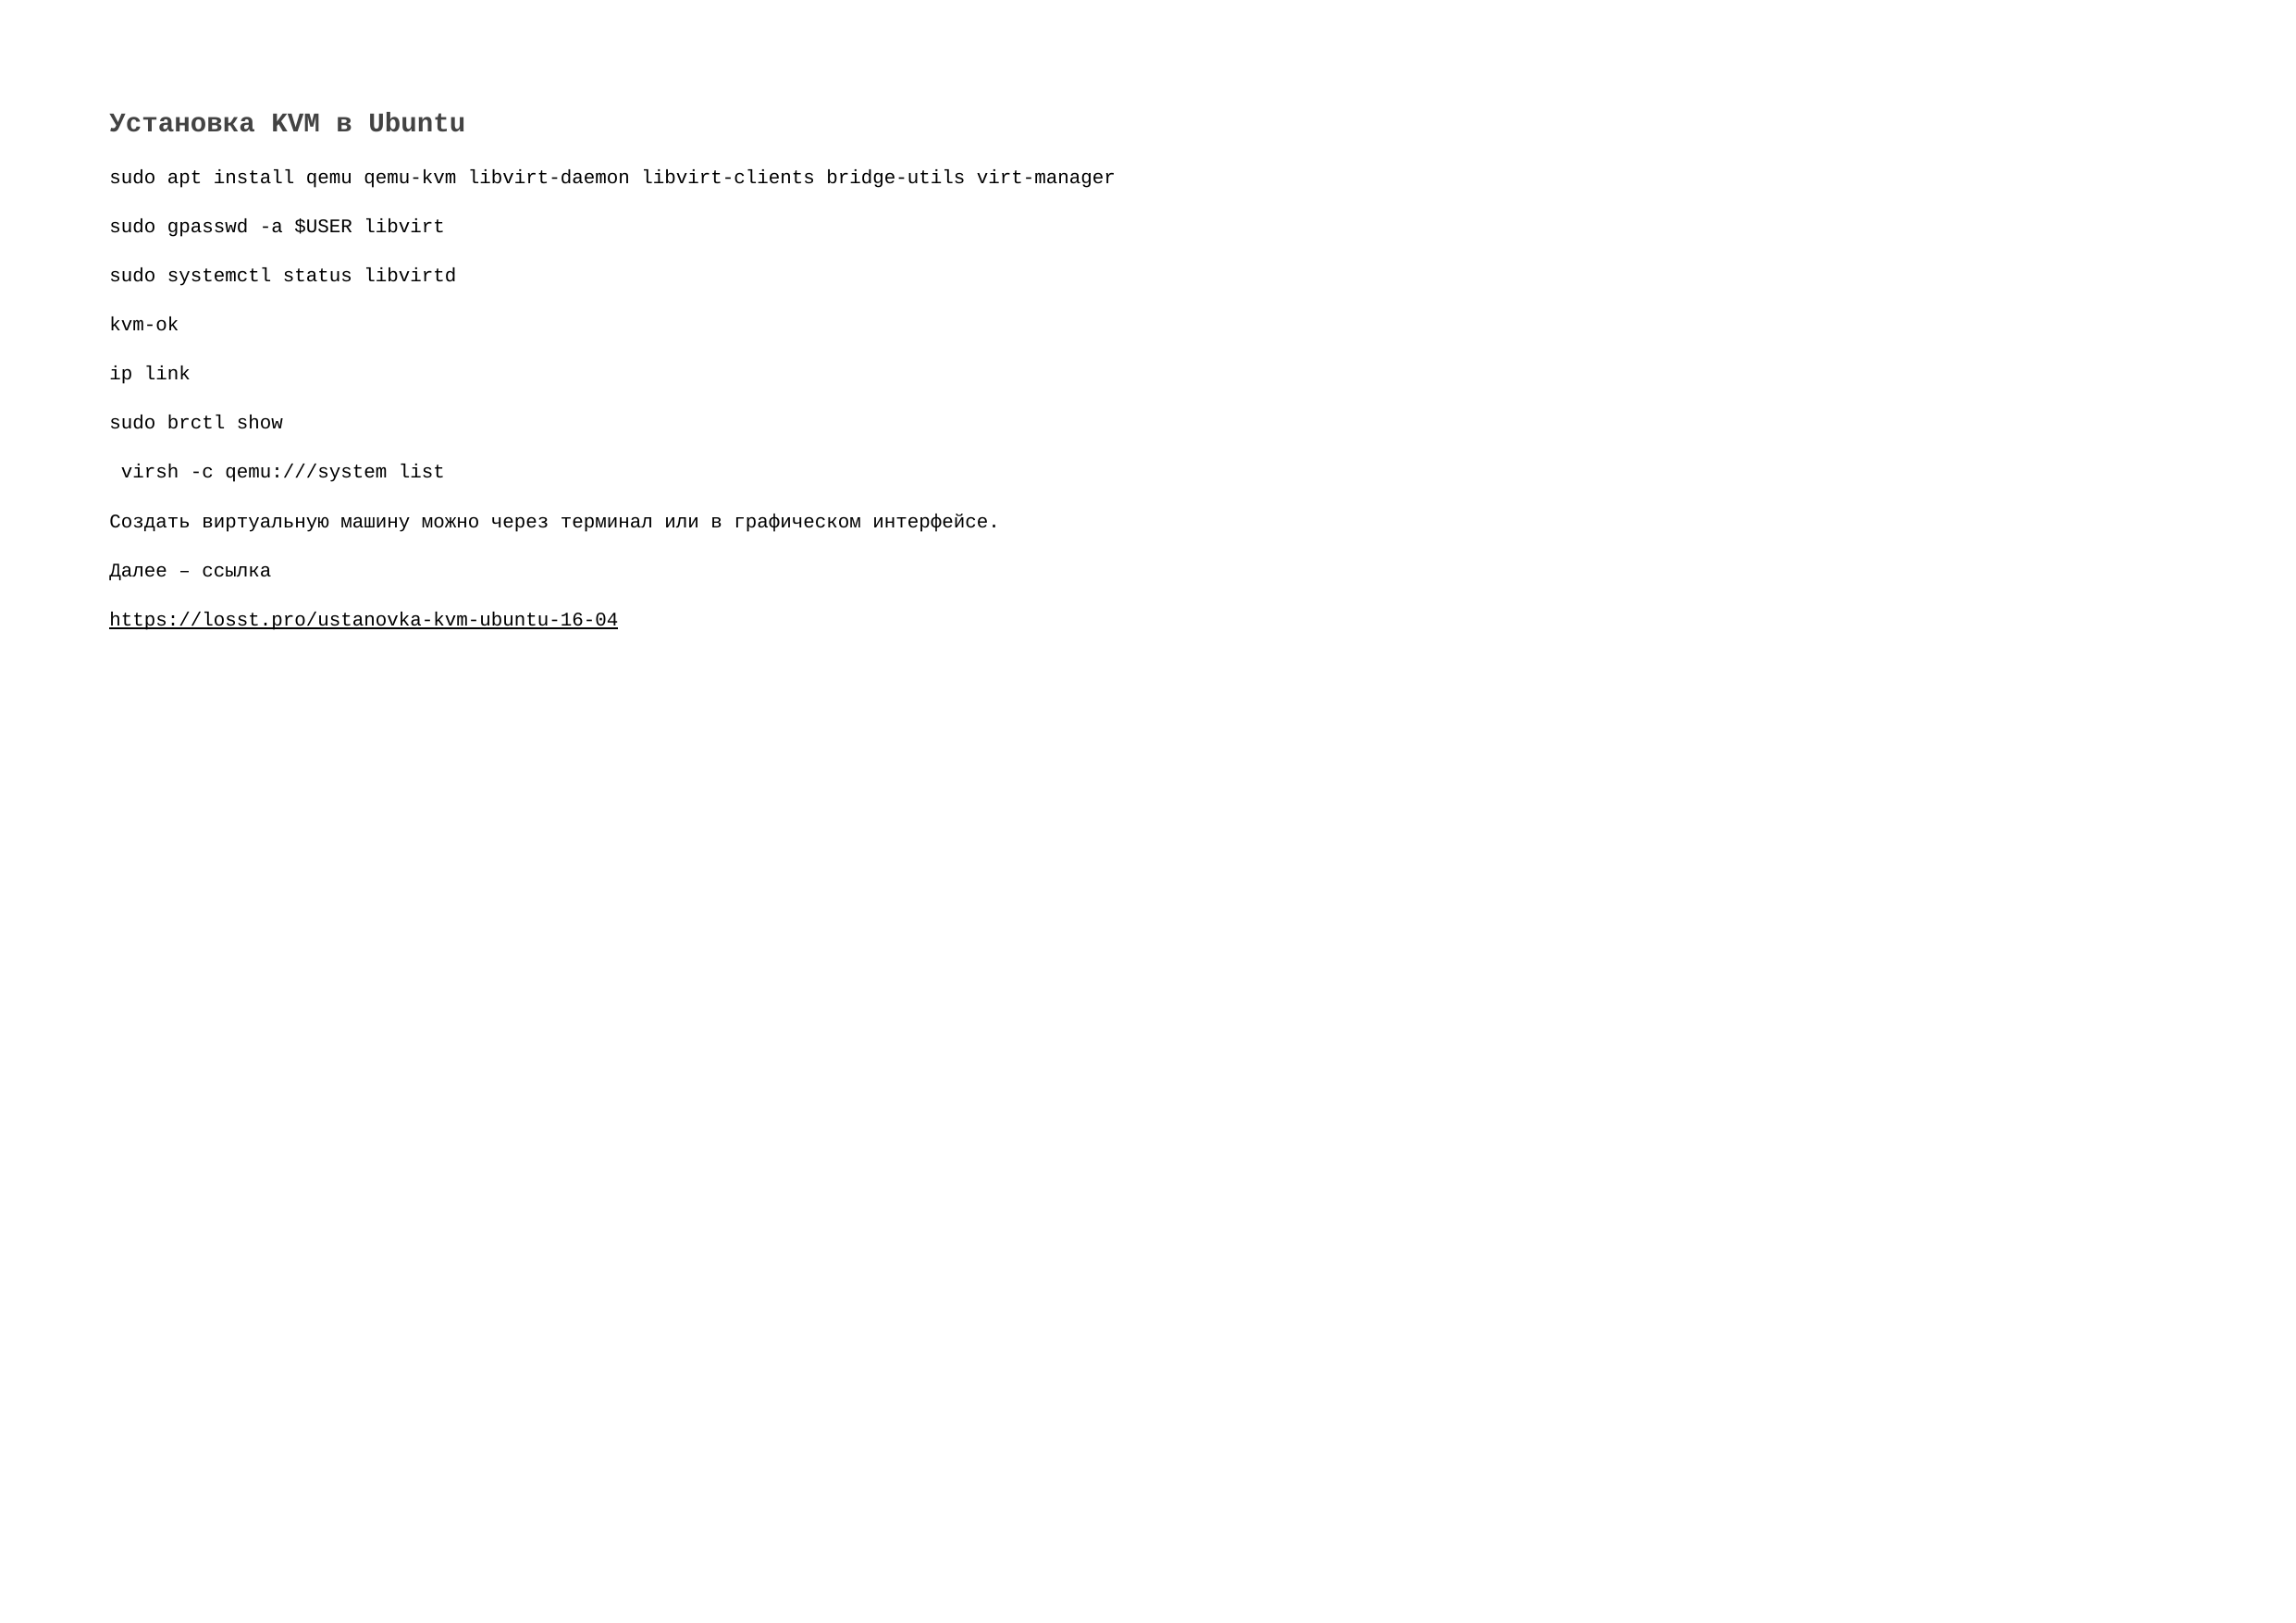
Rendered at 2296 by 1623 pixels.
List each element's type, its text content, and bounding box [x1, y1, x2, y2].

text sudo brctl show [109, 413, 2186, 435]
text kvm-ok [109, 315, 2186, 337]
text https://losst.pro/ustanovka-kvm-ubuntu-16-04 [109, 610, 2186, 631]
subtitle Установка KVM в Ubuntu [109, 109, 2186, 140]
text sudo apt install qemu qemu-kvm libvirt-daemon libvirt-clients bridge-utils virt-manager [109, 167, 2186, 189]
text Создать виртуальную машину можно через терминал или в графическом интерфейсе. [109, 511, 2186, 533]
text ip link [109, 364, 2186, 386]
text sudo gpasswd -a $USER libvirt [109, 217, 2186, 238]
text virsh -c qemu:///system list [109, 462, 2186, 484]
text sudo systemctl status libvirtd [109, 266, 2186, 288]
text Далее – ссылка [109, 561, 2186, 582]
